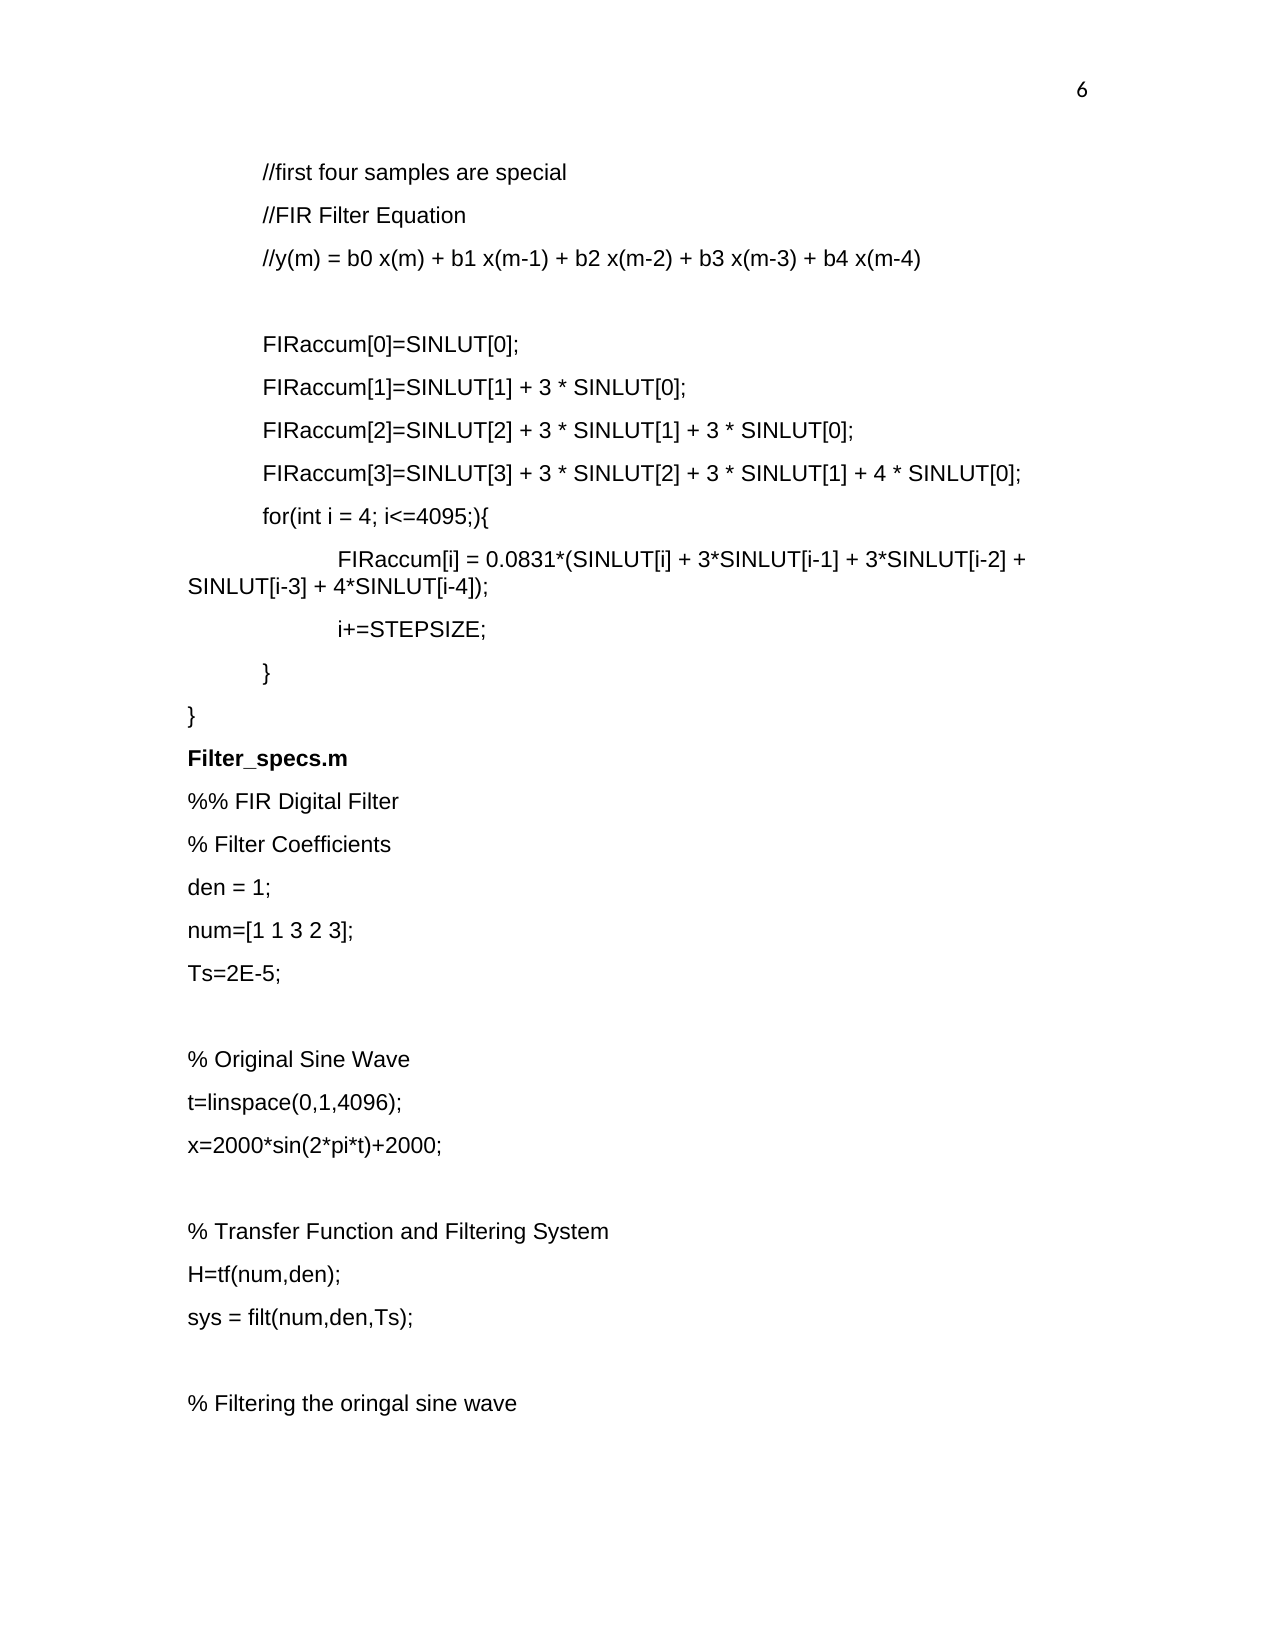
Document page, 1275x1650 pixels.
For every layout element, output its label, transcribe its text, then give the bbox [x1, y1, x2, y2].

text FIRaccum[1]=SINLUT[1] + 3 * SINLUT[0]; [187, 374, 1087, 401]
text % Filter Coefficients [187, 831, 1087, 857]
text Ts=2E-5; [187, 960, 1087, 986]
text i+=STEPSIZE; [187, 616, 1087, 642]
text //FIR Filter Equation [187, 202, 1087, 228]
text num=[1 1 3 2 3]; [187, 917, 1087, 943]
text } [187, 702, 1087, 728]
text % Original Sine Wave [187, 1046, 1087, 1072]
text x=2000*sin(2*pi*t)+2000; [187, 1132, 1087, 1158]
text FIRaccum[0]=SINLUT[0]; [187, 331, 1087, 357]
text % Transfer Function and Filtering System [187, 1218, 1087, 1244]
text den = 1; [187, 874, 1087, 900]
text FIRaccum[2]=SINLUT[2] + 3 * SINLUT[1] + 3 * SINLUT[0]; [187, 417, 1087, 443]
text FIRaccum[3]=SINLUT[3] + 3 * SINLUT[2] + 3 * SINLUT[1] + 4 * SINLUT[0]; [187, 460, 1087, 487]
text H=tf(num,den); [187, 1261, 1087, 1287]
text sys = filt(num,den,Ts); [187, 1304, 1087, 1330]
text % Filtering the oringal sine wave [187, 1390, 1087, 1416]
text } [187, 659, 1087, 685]
text //y(m) = b0 x(m) + b1 x(m-1) + b2 x(m-2) + b3 x(m-3) + b4 x(m-4) [187, 245, 1087, 271]
text Filter_specs.m [187, 745, 1087, 771]
text %% FIR Digital Filter [187, 788, 1087, 814]
text for(int i = 4; i<=4095;){ [187, 503, 1087, 529]
text FIRaccum[i] = 0.0831*(SINLUT[i] + 3*SINLUT[i-1] + 3*SINLUT[i-2] + SINLUT[i-3] + 4*SINLUT[i-4]); [187, 546, 1087, 599]
text t=linspace(0,1,4096); [187, 1089, 1087, 1115]
text //first four samples are special [187, 159, 1087, 185]
